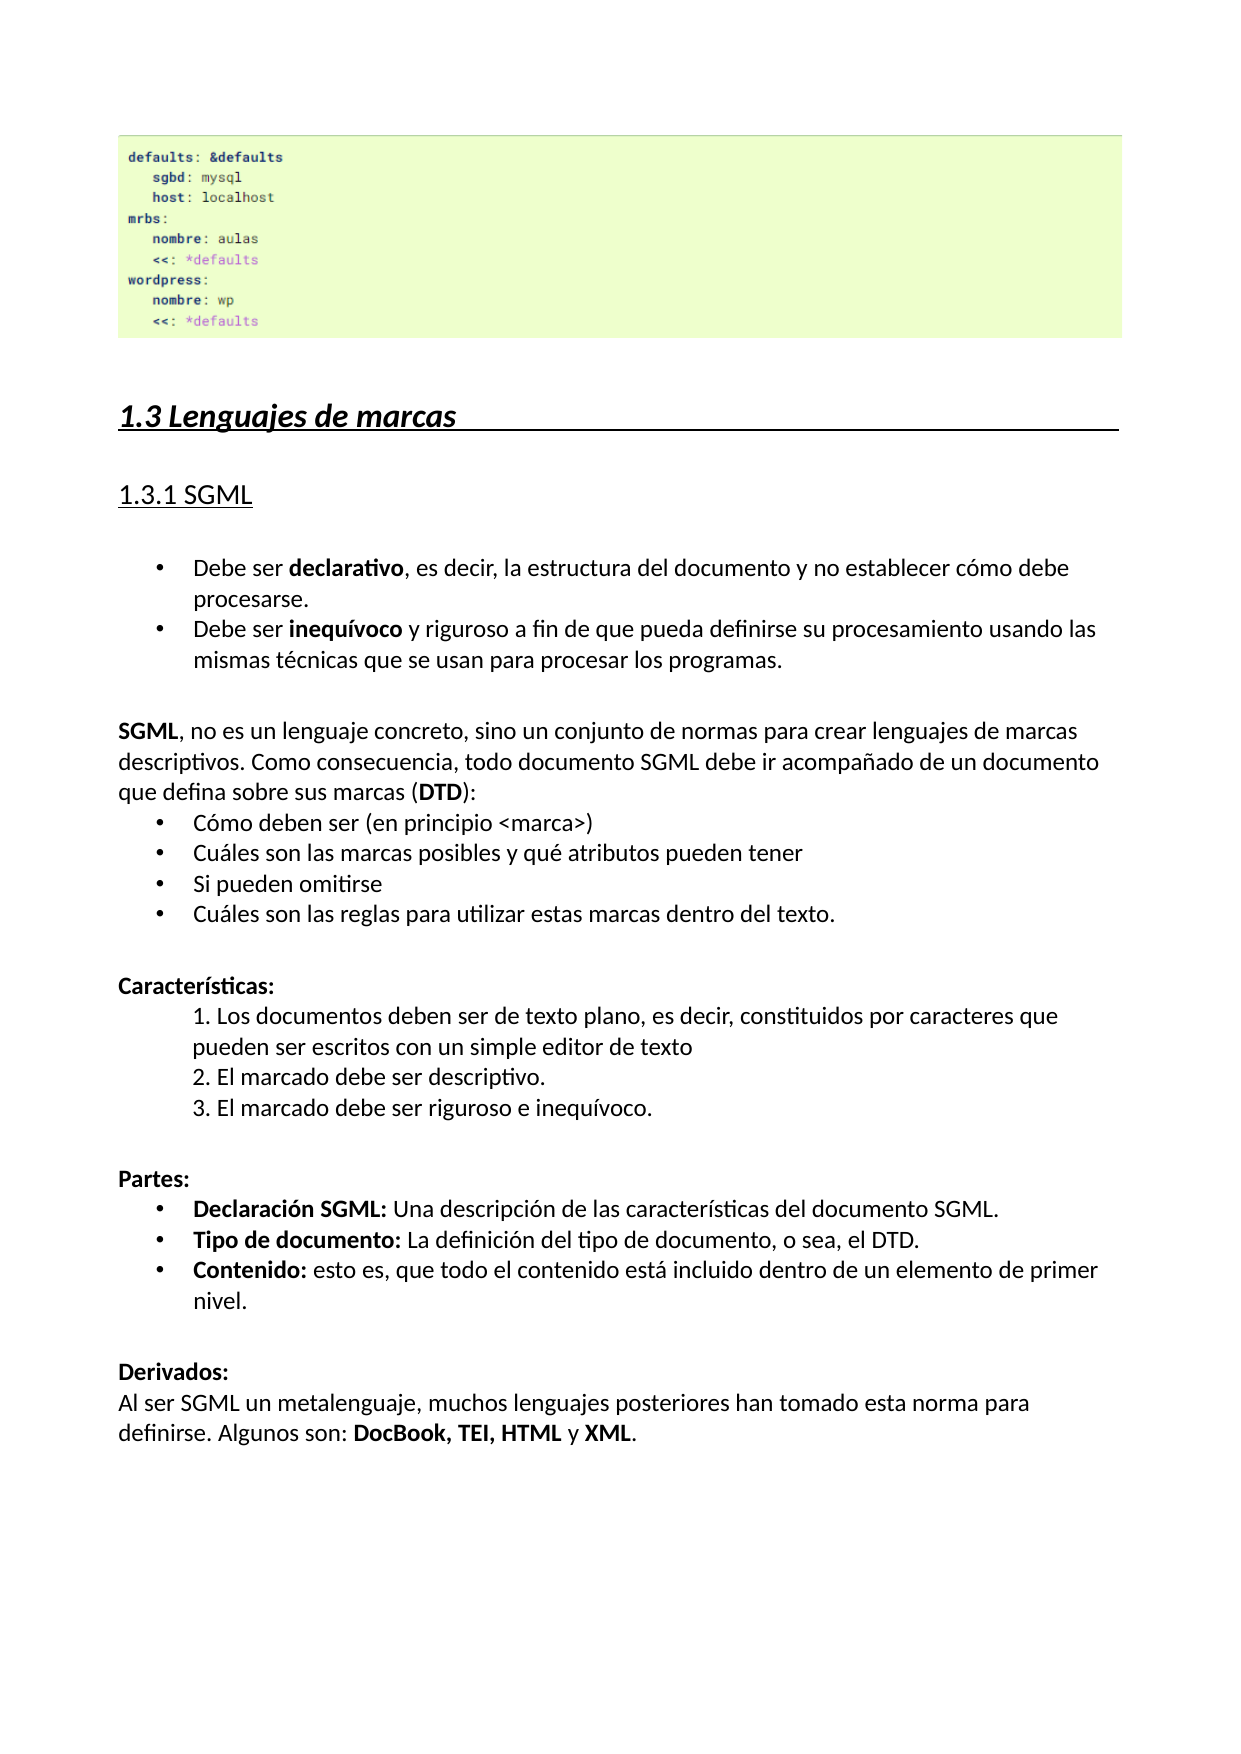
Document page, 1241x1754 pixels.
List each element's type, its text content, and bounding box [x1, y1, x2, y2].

text Características: [118, 970, 1122, 1000]
text 2. El marcado debe ser descriptivo. [118, 1061, 1122, 1092]
list Cuáles son las marcas posibles y qué atributos pueden tener [156, 837, 1122, 868]
list Declaración SGML: Una descripción de las características del documento SGML. [156, 1194, 1122, 1224]
text Partes: [118, 1163, 1122, 1194]
text 1.3.1 SGML [118, 476, 1122, 512]
list Tipo de documento: La definición del tipo de documento, o sea, el DTD. [156, 1224, 1122, 1255]
text SGML, no es un lenguaje concreto, sino un conjunto de normas para crear lenguajes de marcas descriptivos. Como consecuencia, todo documento SGML debe ir acompañado de un documento que defina sobre sus marcas (DTD): [118, 715, 1122, 807]
text 1. Los documentos deben ser de texto plano, es decir, constituidos por caracteres que pueden ser escritos con un simple editor de texto [118, 1000, 1122, 1061]
list Cuáles son las reglas para utilizar estas marcas dentro del texto. [156, 898, 1122, 929]
list Cómo deben ser (en principio <marca>) [156, 807, 1122, 837]
picture [118, 134, 1123, 338]
text 3. El marcado debe ser riguroso e inequívoco. [118, 1092, 1122, 1122]
list Si pueden omitirse [156, 868, 1122, 898]
text 1.3 Lenguajes de marcas [118, 395, 1122, 436]
list Contenido: esto es, que todo el contenido está incluido dentro de un elemento de primer nivel. [156, 1255, 1122, 1316]
list Debe ser inequívoco y riguroso a fin de que pueda definirse su procesamiento usando las mismas técnicas que se usan para procesar los programas. [156, 614, 1122, 675]
list Debe ser declarativo, es decir, la estructura del documento y no establecer cómo debe procesarse. [156, 553, 1122, 614]
text Derivados: [118, 1356, 1122, 1387]
text Al ser SGML un metalenguaje, muchos lenguajes posteriores han tomado esta norma para definirse. Algunos son: DocBook, TEI, HTML y XML. [118, 1387, 1122, 1448]
